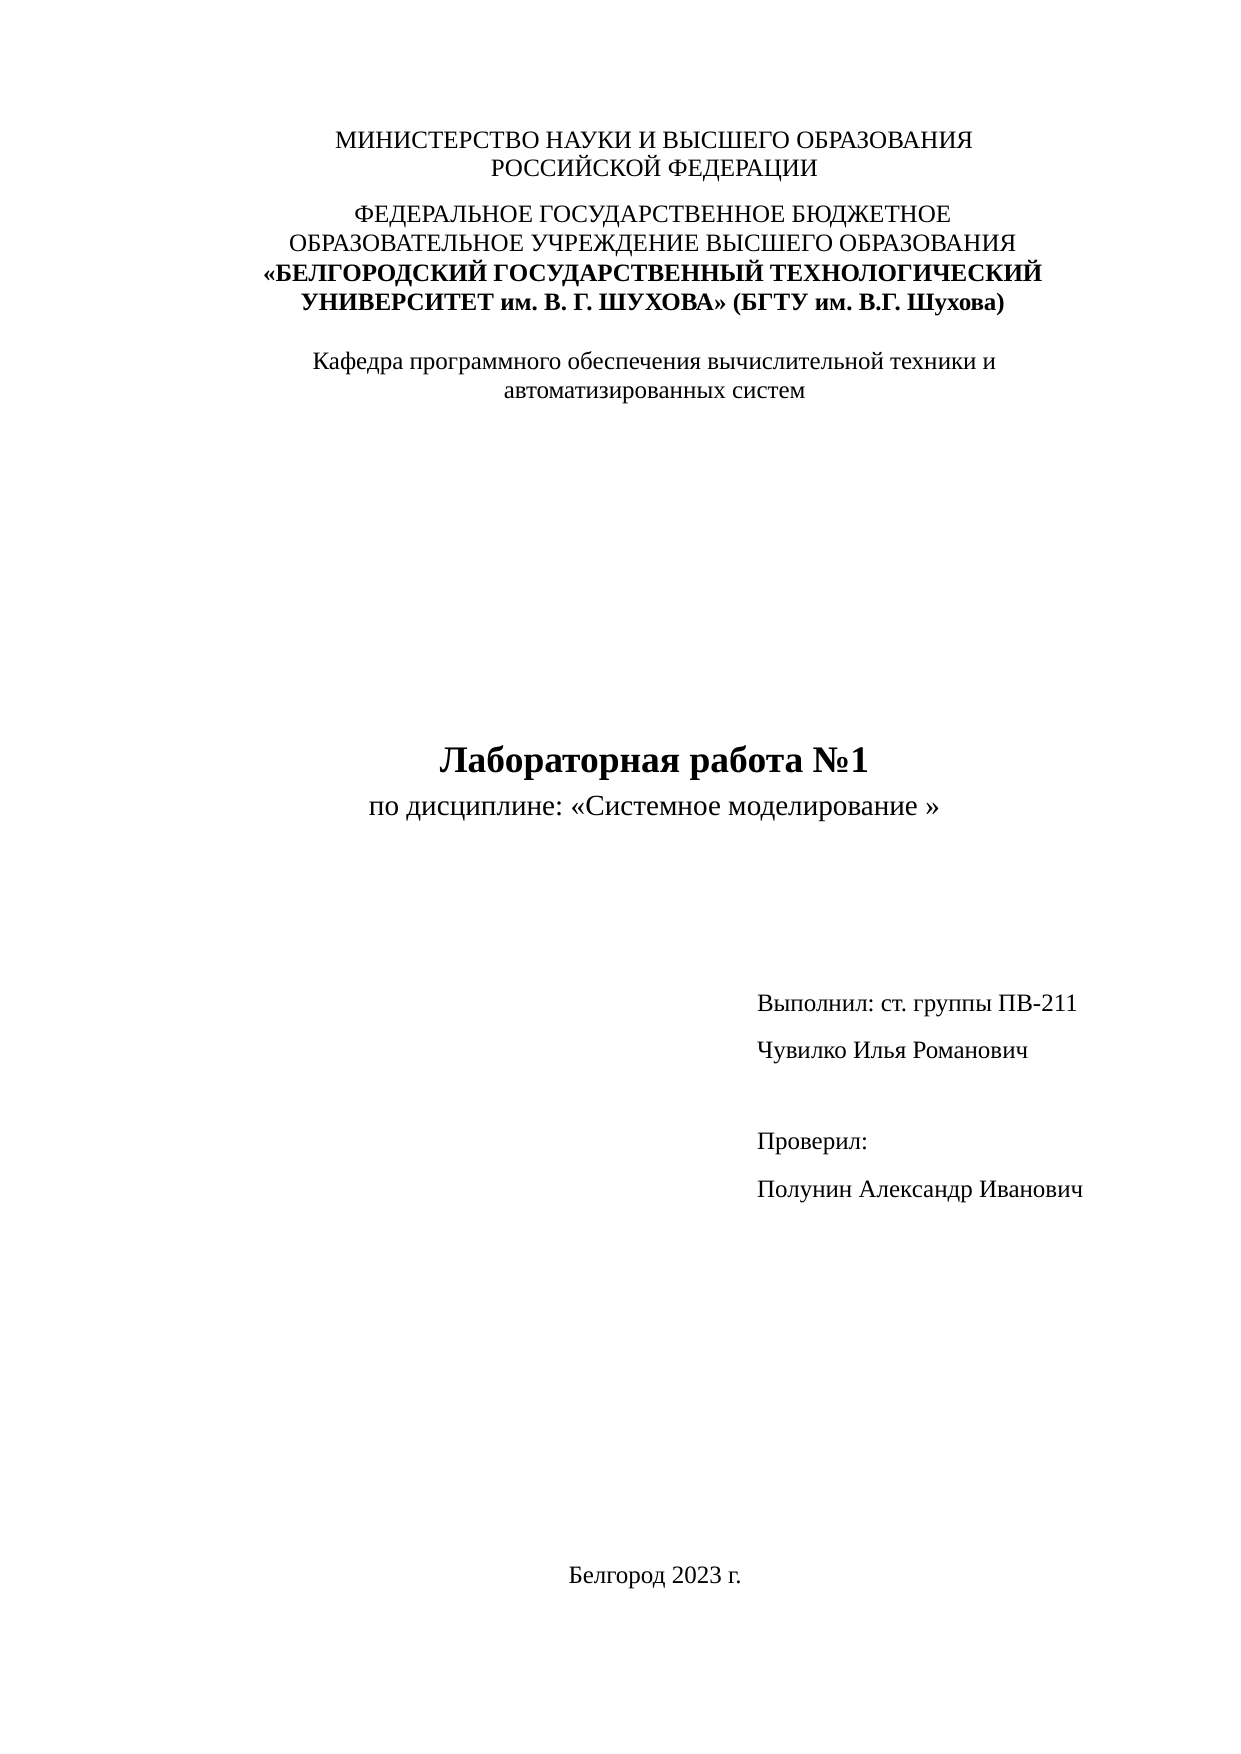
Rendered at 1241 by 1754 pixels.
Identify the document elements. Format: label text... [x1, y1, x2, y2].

text ФЕДЕРАЛЬНОЕ ГОСУДАРСТВЕННОЕ БЮДЖЕТНОЕ ОБРАЗОВАТЕЛЬНОЕ УЧРЕЖДЕНИЕ ВЫСШЕГО ОБРАЗОВАНИЯ [235, 199, 1070, 257]
text Полунин Александр Иванович [757, 1171, 1122, 1204]
text Белгород 2023 г. [293, 1561, 1017, 1589]
text МИНИСТЕРСТВО НАУКИ И ВЫСШЕГО ОБРАЗОВАНИЯ РОССИЙСКОЙ ФЕДЕРАЦИИ [293, 126, 1016, 182]
text Кафедра программного обеспечения вычислительной техники и автоматизированных систем [239, 347, 1070, 403]
text Выполнил: ст. группы ПВ-211 [757, 988, 1122, 1016]
text Лабораторная работа №1 по дисциплине: «Системное моделирование » [293, 738, 1016, 824]
text «БЕЛГОРОДСКИЙ ГОСУДАРСТВЕННЫЙ ТЕХНОЛОГИЧЕСКИЙ УНИВЕРСИТЕТ им. В. Г. ШУХОВА» (БГТУ им. В.Г. Шухова) [235, 258, 1070, 316]
text Проверил: [757, 1123, 1122, 1156]
text Чувилко Илья Романович [757, 1035, 1122, 1064]
